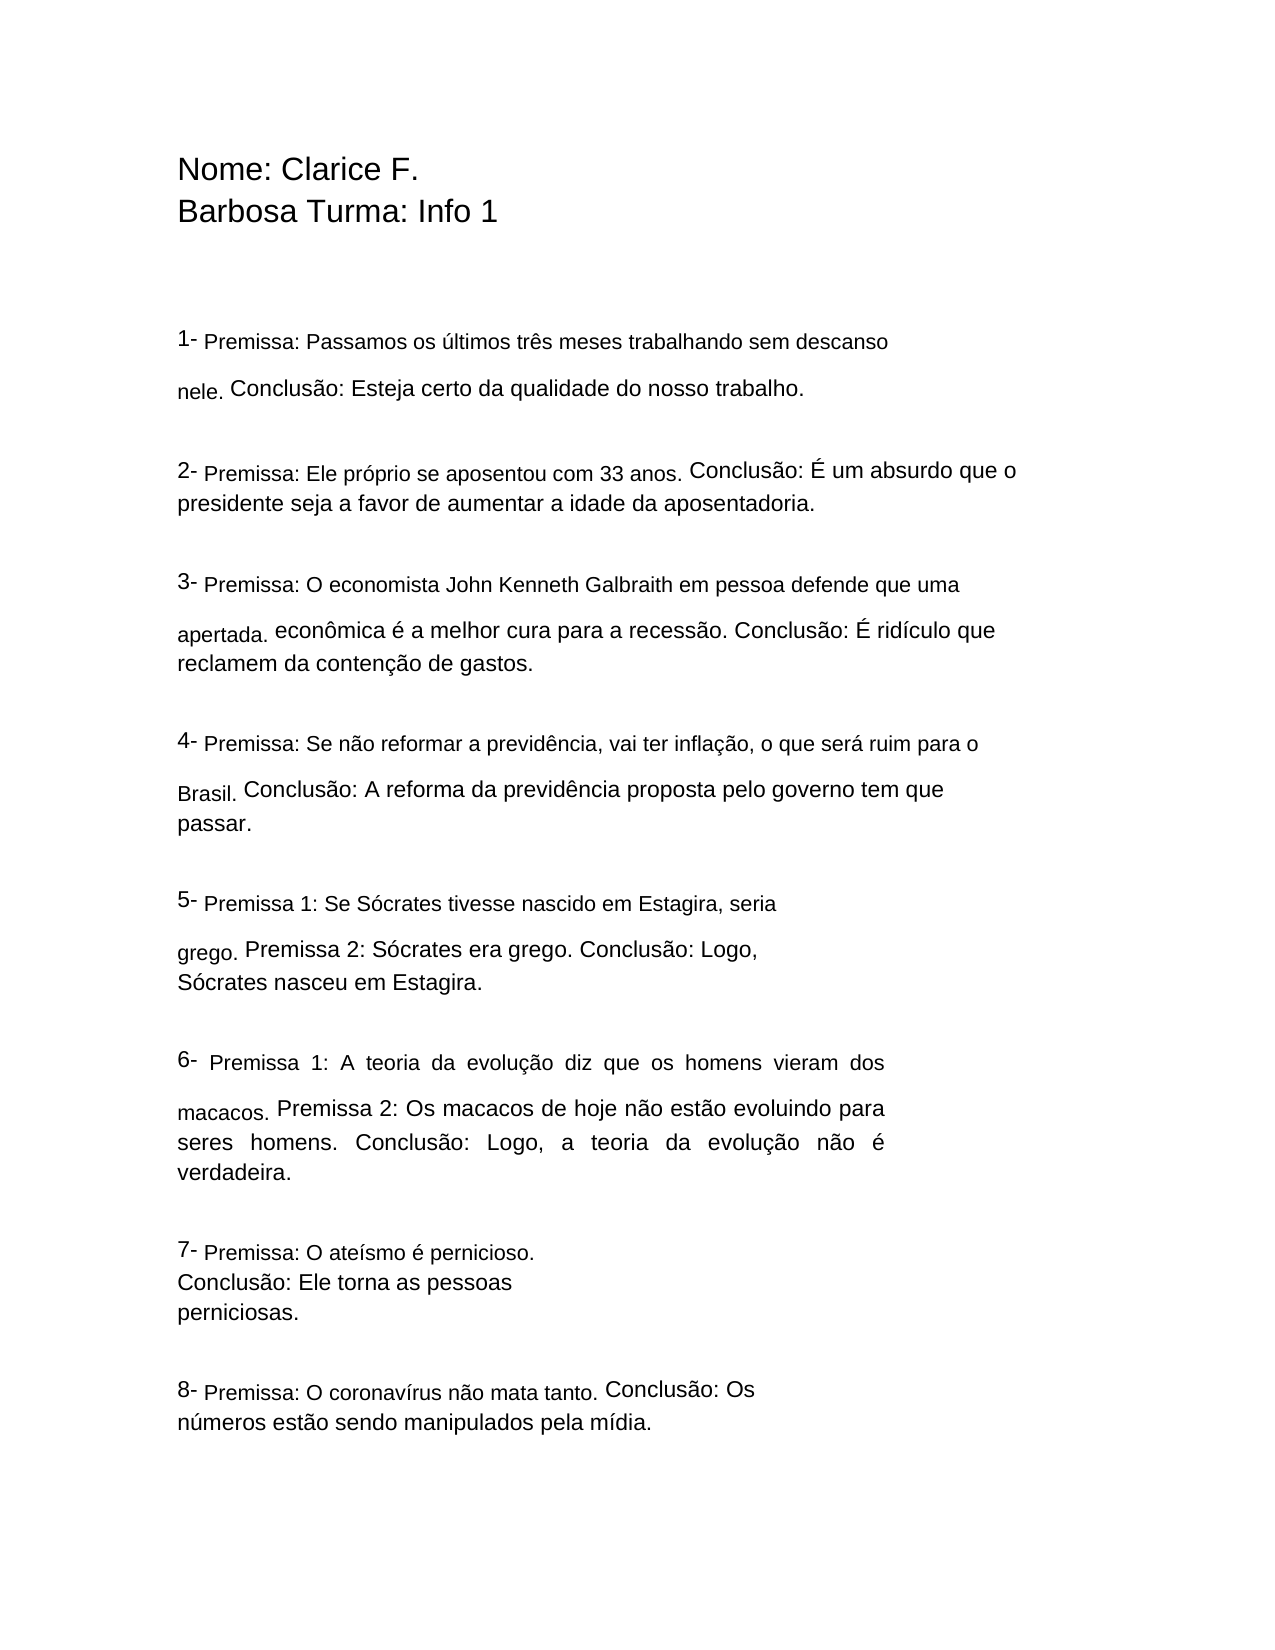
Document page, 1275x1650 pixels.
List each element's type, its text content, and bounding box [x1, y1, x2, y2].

text Nome: Clarice F. Barbosa Turma: Info 1 [177, 150, 547, 230]
text 1- Premissa: Passamos os últimos três meses trabalhando sem descanso nele. Conclusão: Esteja certo da qualidade do nosso trabalho. [177, 311, 902, 404]
text 2- Premissa: Ele próprio se aposentou com 33 anos. Conclusão: É um absurdo que o presidente seja a favor de aumentar a idade da aposentadoria. [177, 443, 1084, 517]
text 7- Premissa: O ateísmo é pernicioso. Conclusão: Ele torna as pessoas perniciosas. [177, 1222, 618, 1326]
text 4- Premissa: Se não reformar a previdência, vai ter inflação, o que será ruim para o Brasil. Conclusão: A reforma da previdência proposta pelo governo tem que passar. [177, 713, 1009, 836]
text 3- Premissa: O economista John Kenneth Galbraith em pessoa defende que uma apertada. econômica é a melhor cura para a recessão. Conclusão: É ridículo que reclamem da contenção de gastos. [177, 554, 1021, 677]
text 5- Premissa 1: Se Sócrates tivesse nascido em Estagira, seria grego. Premissa 2: Sócrates era grego. Conclusão: Logo, Sócrates nasceu em Estagira. [177, 872, 803, 995]
text 6- Premissa 1: A teoria da evolução diz que os homens vieram dos macacos. Premissa 2: Os macacos de hoje não estão evoluindo para seres homens. Conclusão: Logo, a teoria da evolução não é verdadeira. [177, 1032, 886, 1185]
text 8- Premissa: O coronavírus não mata tanto. Conclusão: Os números estão sendo manipulados pela mídia. [177, 1362, 776, 1436]
